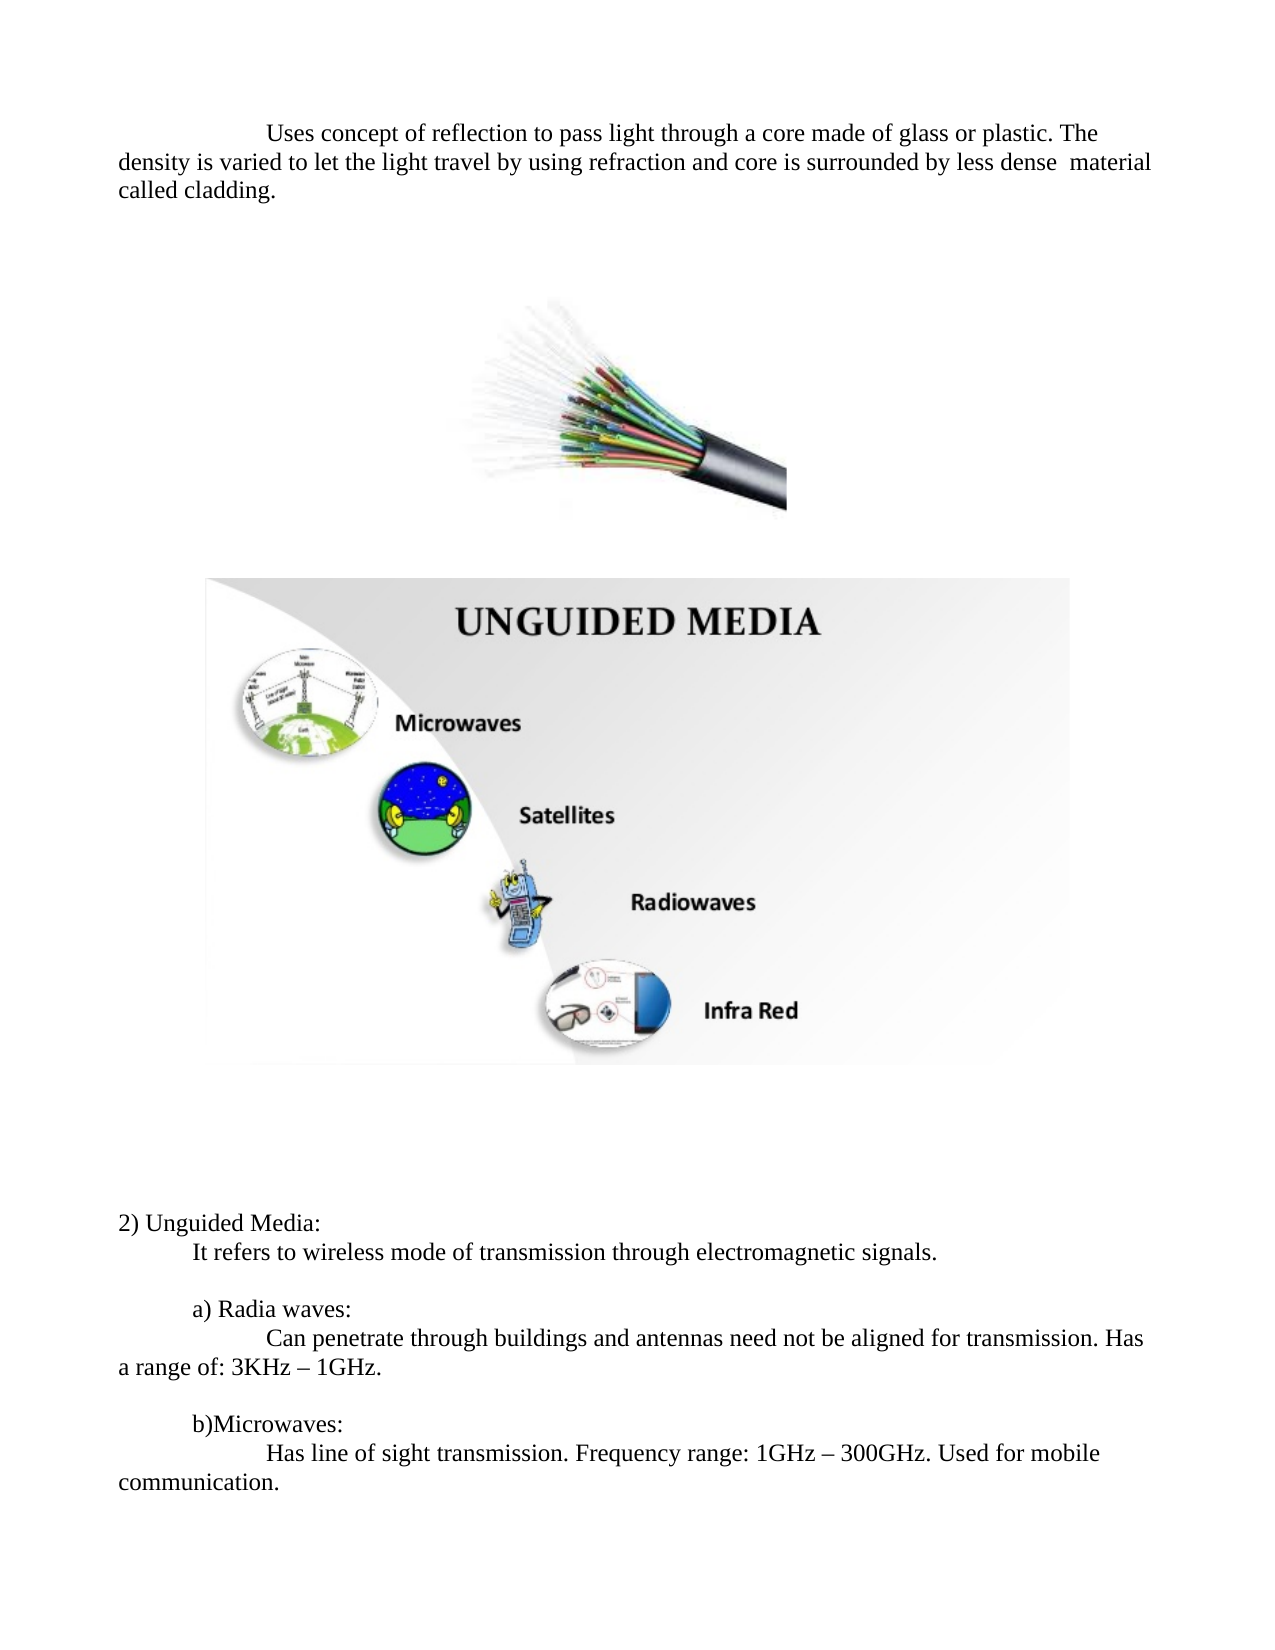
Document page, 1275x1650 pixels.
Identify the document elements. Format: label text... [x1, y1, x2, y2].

text It refers to wireless mode of transmission through electromagnetic signals. [118, 1237, 1157, 1266]
picture [205, 231, 1070, 1065]
text 2) Unguided Media: [118, 1208, 1157, 1237]
text Has line of sight transmission. Frequency range: 1GHz – 300GHz. Used for mobile communication. [118, 1438, 1157, 1496]
text Uses concept of reflection to pass light through a core made of glass or plastic. The density is varied to let the light travel by using refraction and core is surrounded by less dense material called cladding. [118, 118, 1157, 204]
text Can penetrate through buildings and antennas need not be aligned for transmission. Has a range of: 3KHz – 1GHz. [118, 1323, 1157, 1381]
text b)Microwaves: [118, 1409, 1157, 1438]
text a) Radia waves: [118, 1294, 1157, 1323]
